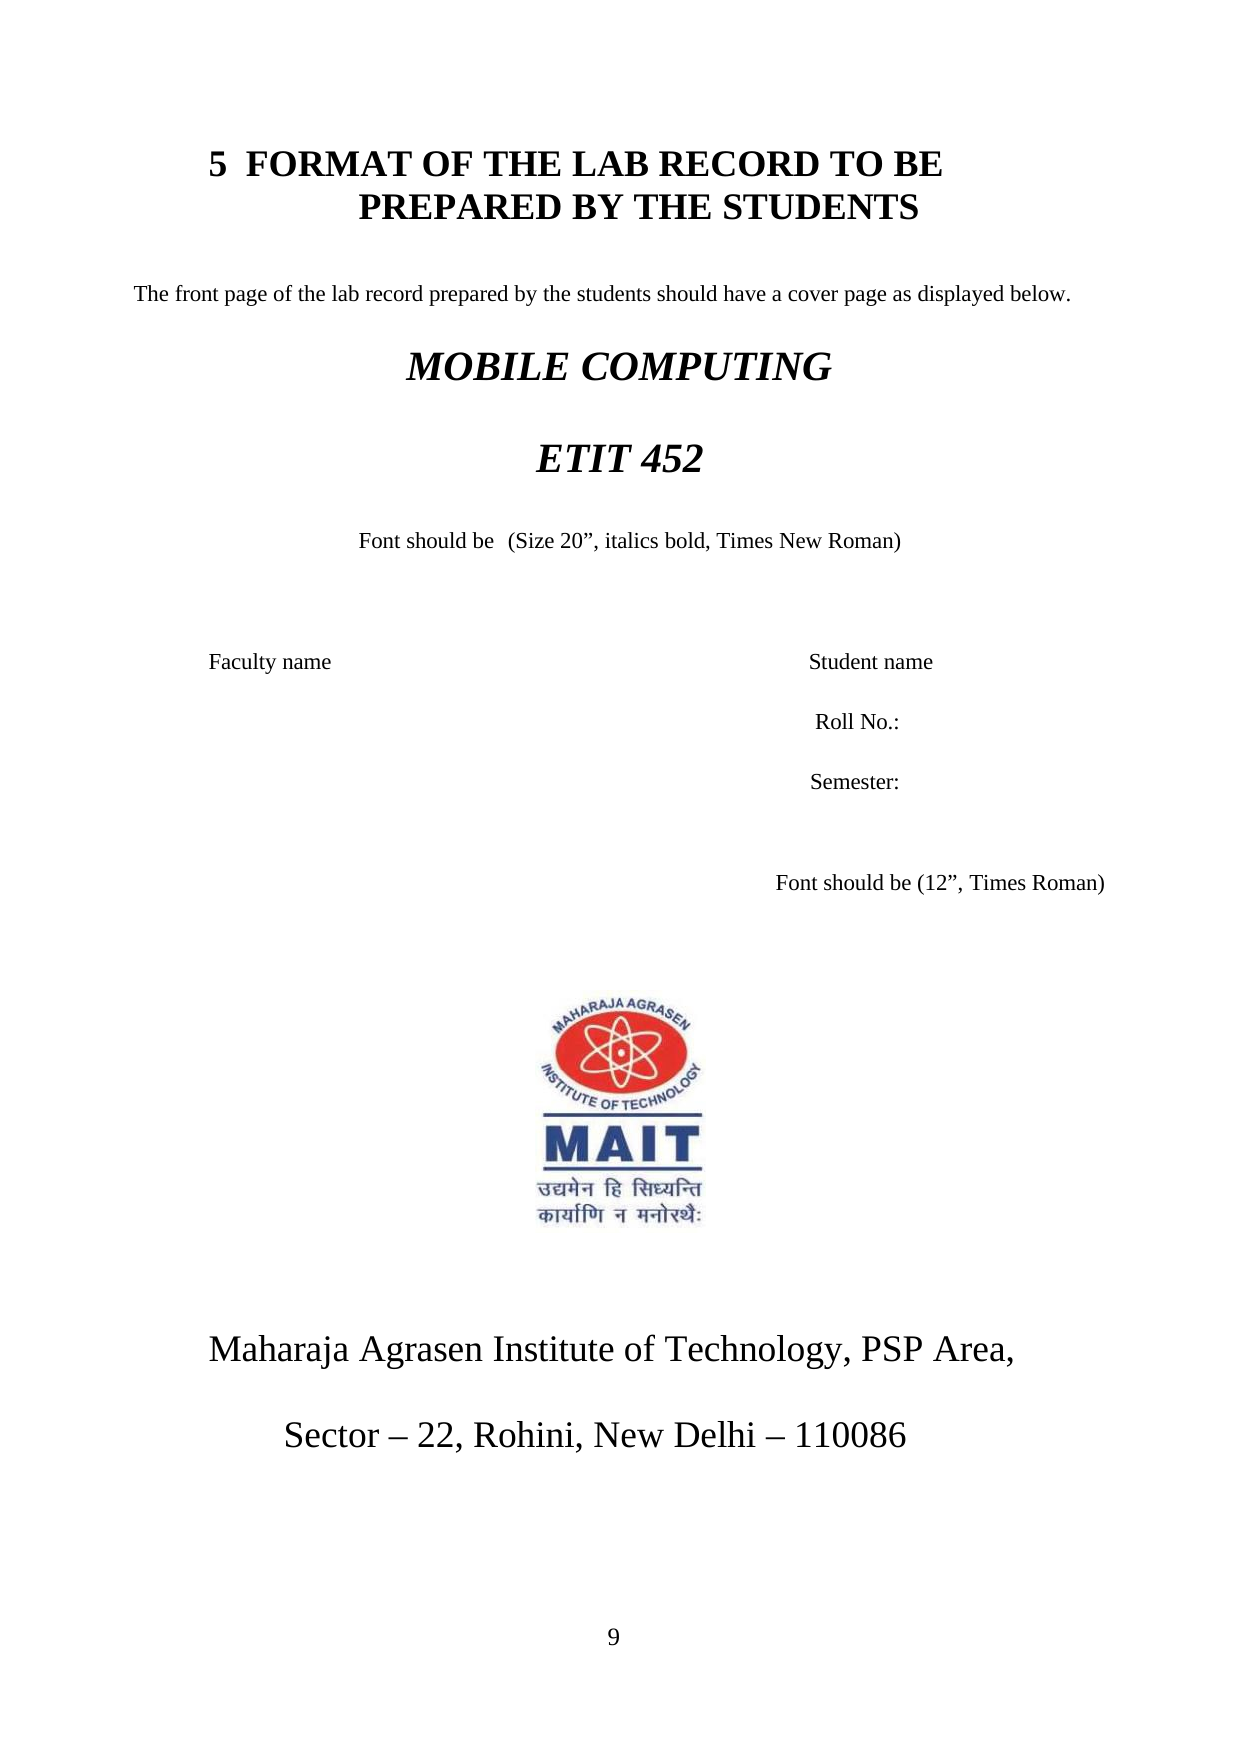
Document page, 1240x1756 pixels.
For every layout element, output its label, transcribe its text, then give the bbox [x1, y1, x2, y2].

text Roll No.: Semester: [808, 708, 899, 794]
text The front page of the lab record prepared by the students should have a cover page as displayed below. [133, 280, 1119, 307]
subtitle 5 FORMAT OF THE LAB RECORD TO BE PREPARED BY THE STUDENTS [208, 141, 1108, 228]
text MOBILE COMPUTING ETIT 452 [406, 341, 925, 481]
text Maharaja Agrasen Institute of Technology, PSP Area, Sector – 22, Rohini, New Delhi – 110086 [208, 1327, 1108, 1455]
text Font should be (12”, Times Roman) [775, 869, 1119, 895]
text Faculty name Student name [208, 648, 1119, 674]
text Font should be (Size 20”, italics bold, Times New Roman) [208, 527, 1119, 553]
